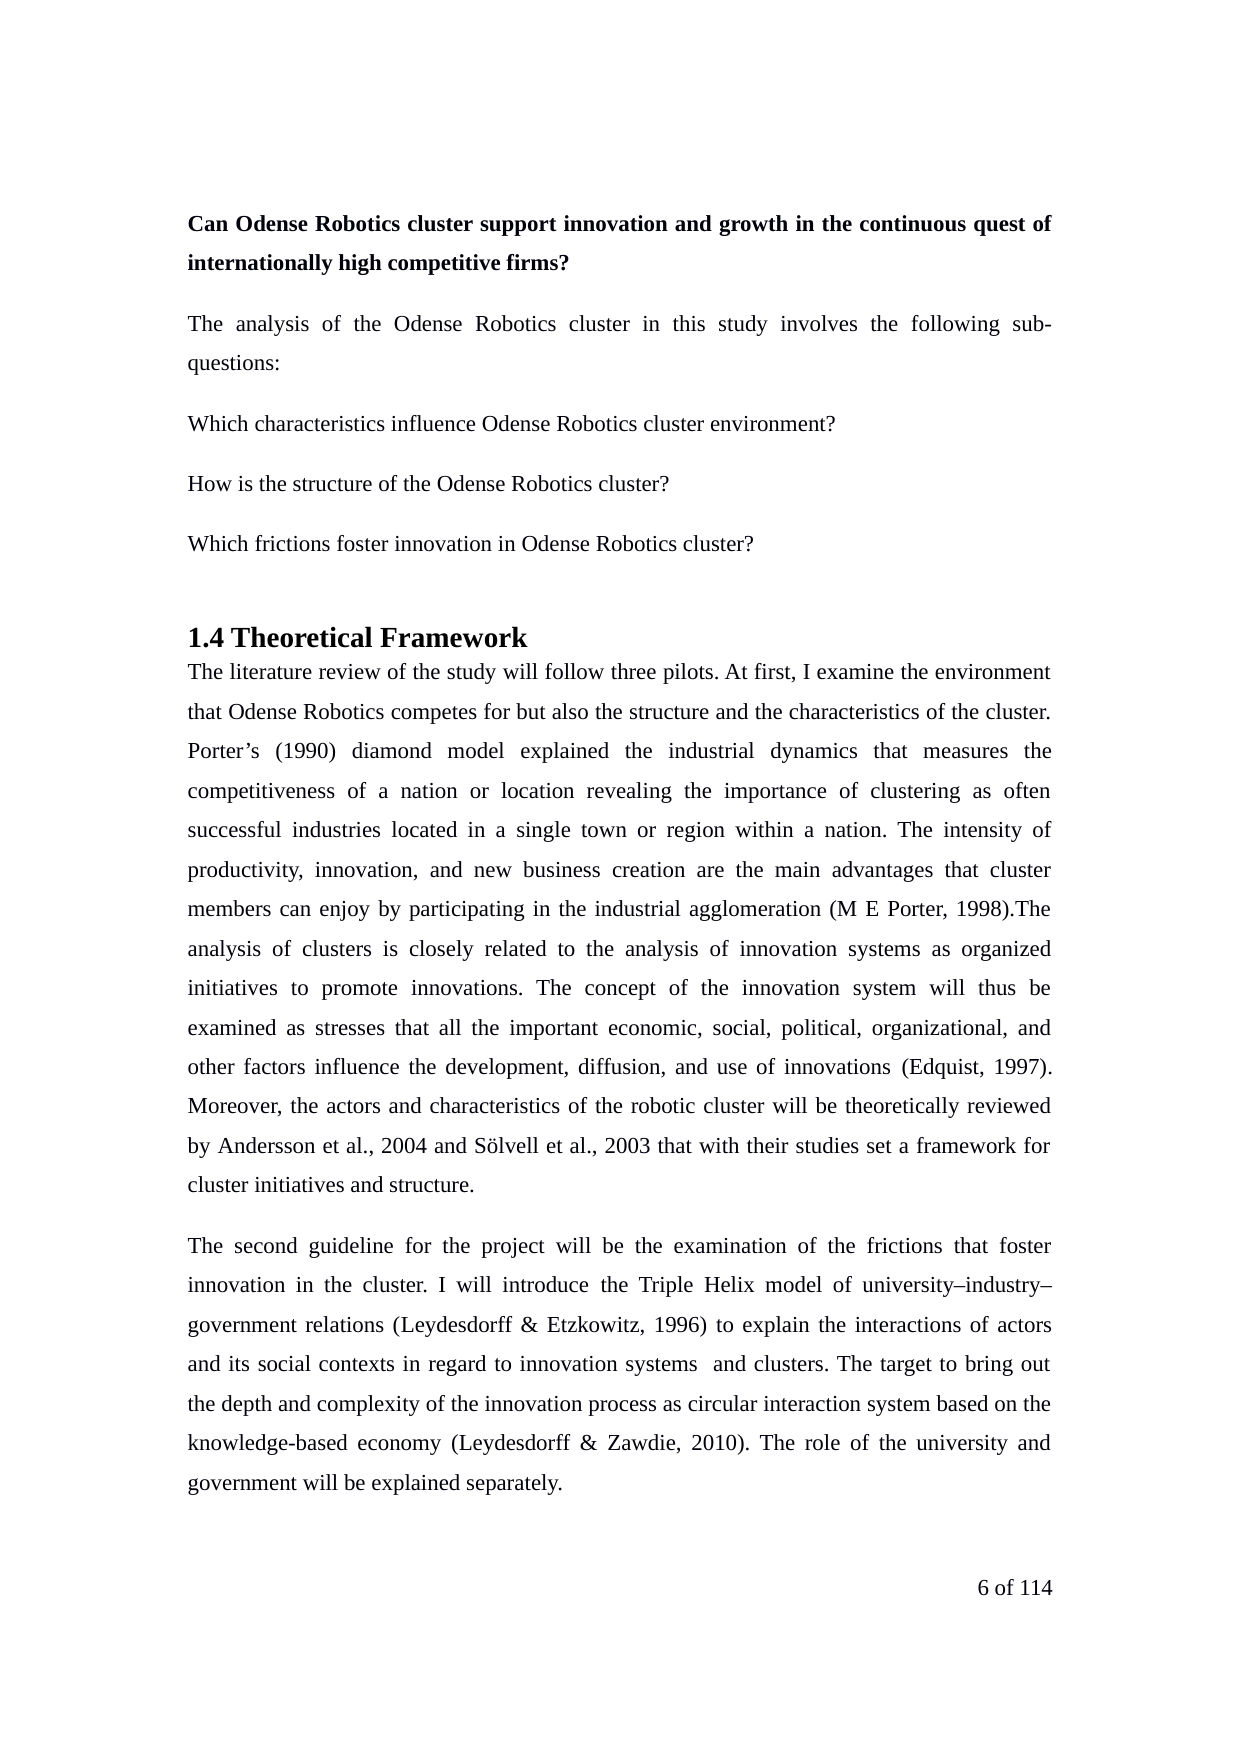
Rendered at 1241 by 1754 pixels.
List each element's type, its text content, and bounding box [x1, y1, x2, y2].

text Which characteristics influence Odense Robotics cluster environment? [187, 409, 1053, 436]
text Can Odense Robotics cluster support innovation and growth in the continuous quest of internationally high competitive firms? [187, 210, 1053, 276]
text The literature review of the study will follow three pilots. At first, I examine the environment that Odense Robotics competes for but also the structure and the characteristics of the cluster. Porter’s (1990) diamond model explained the industrial dynamics that measures the competitiveness of a nation or location revealing the importance of clustering as often successful industries located in a single town or region within a nation. The intensity of productivity, innovation, and new business creation are the main advantages that cluster members can enjoy by participating in the industrial agglomeration (M E Porter, 1998).The analysis of clusters is closely related to the analysis of innovation systems as organized initiatives to promote innovations. The concept of the innovation system will thus be examined as stresses that all the important economic, social, political, organizational, and other factors influence the development, diffusion, and use of innovations (Edquist, 1997). Moreover, the actors and characteristics of the robotic cluster will be theoretically reviewed by Andersson et al., 2004 and Sölvell et al., 2003 that with their studies set a framework for cluster initiatives and structure. [187, 658, 1053, 1198]
text How is the structure of the Odense Robotics cluster? [187, 470, 1053, 496]
subtitle 1.4 Theoretical Framework [187, 620, 1053, 653]
text The second guideline for the project will be the examination of the frictions that foster innovation in the cluster. I will introduce the Triple Helix model of university–industry–government relations (Leydesdorff & Etzkowitz, 1996) to explain the interactions of actors and its social contexts in regard to innovation systems and clusters. The target to bring out the depth and complexity of the innovation process as circular interaction system based on the knowledge-based economy (Leydesdorff & Zawdie, 2010). The role of the university and government will be explained separately. [187, 1232, 1053, 1495]
text Which frictions foster innovation in Odense Robotics cluster? [187, 530, 1053, 557]
text The analysis of the Odense Robotics cluster in this study involves the following sub-questions: [187, 310, 1053, 376]
